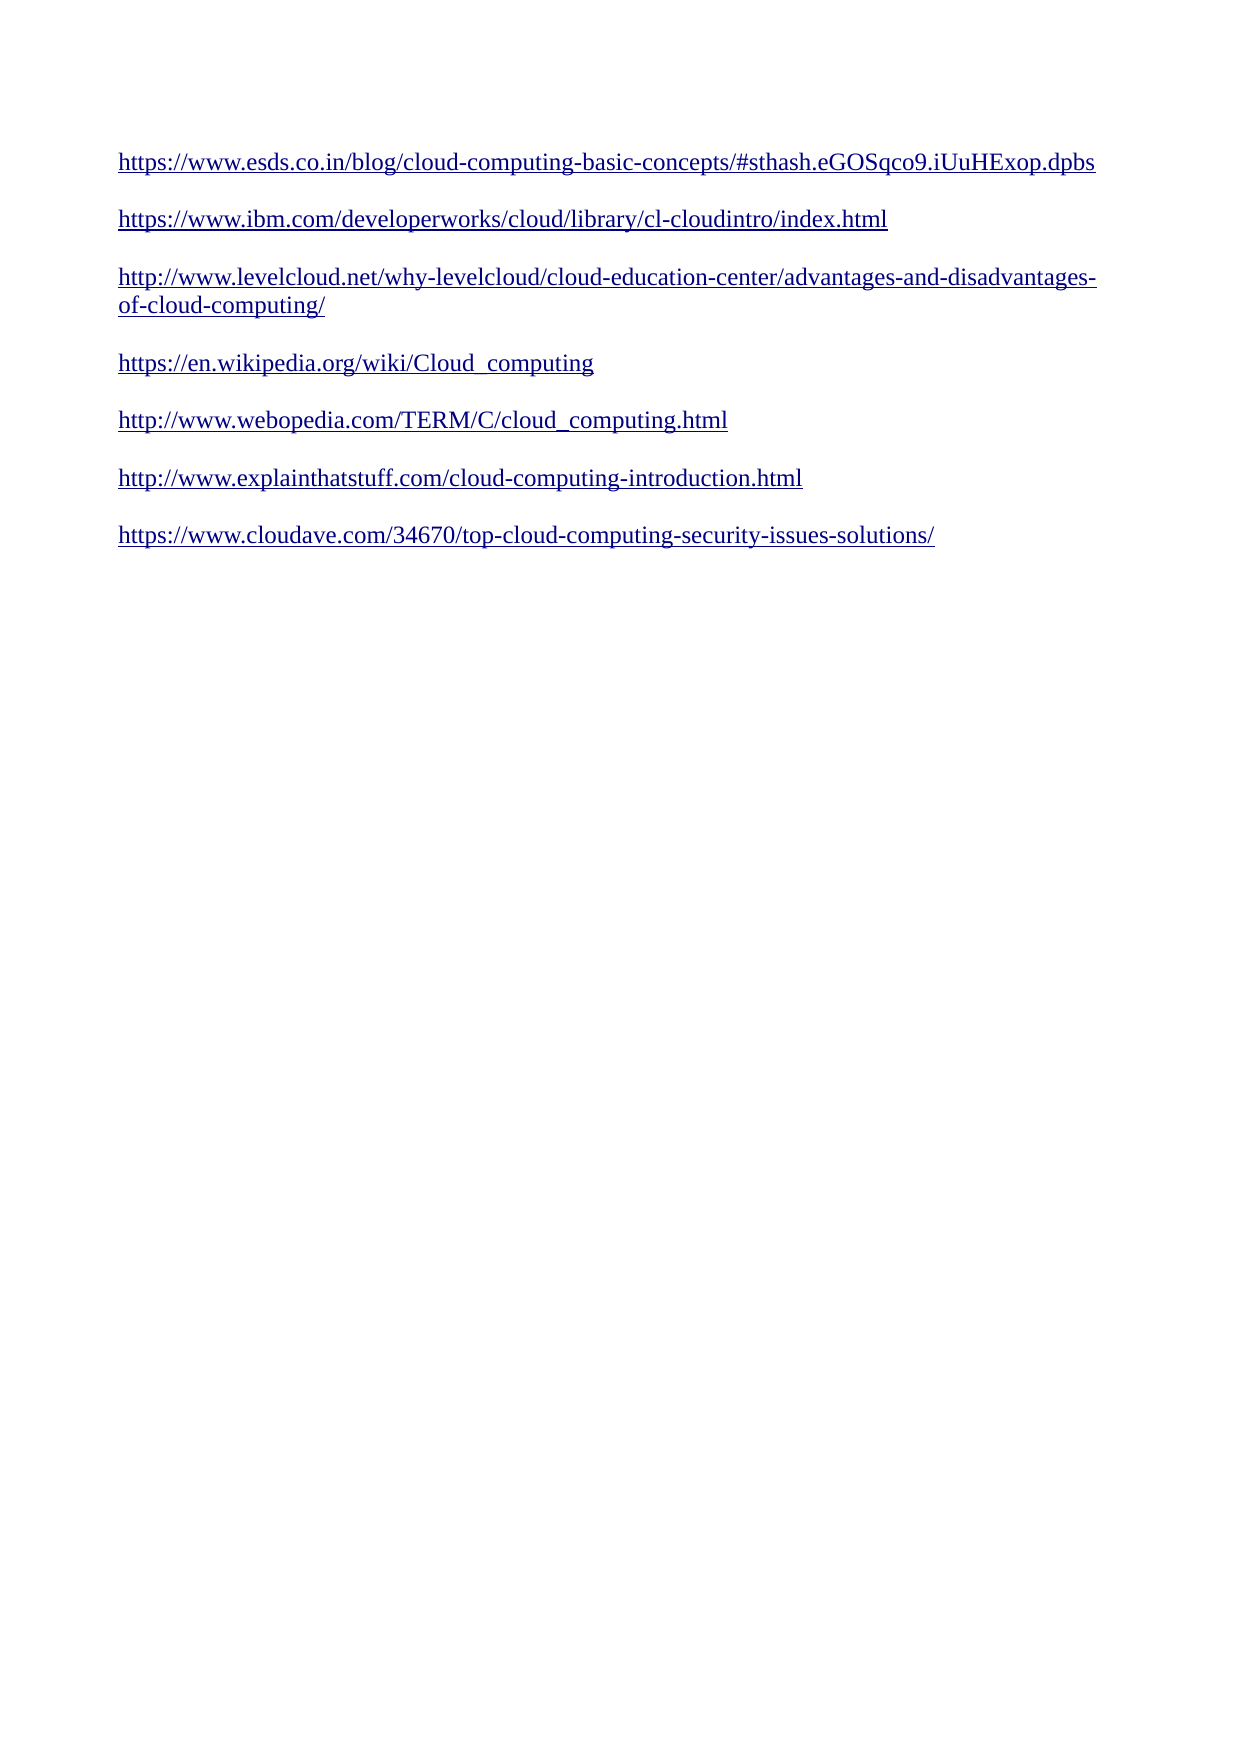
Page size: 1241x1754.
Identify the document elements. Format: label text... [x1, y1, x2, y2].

text https://www.cloudave.com/34670/top-cloud-computing-security-issues-solutions/ [118, 521, 1122, 549]
text http://www.explainthatstuff.com/cloud-computing-introduction.html [118, 463, 1122, 492]
text https://www.ibm.com/developerworks/cloud/library/cl-cloudintro/index.html [118, 204, 1122, 233]
text http://www.webopedia.com/TERM/C/cloud_computing.html [118, 406, 1122, 434]
text https://www.esds.co.in/blog/cloud-computing-basic-concepts/#sthash.eGOSqco9.iUuHExop.dpbs [118, 147, 1122, 176]
text https://en.wikipedia.org/wiki/Cloud_computing [118, 348, 1122, 377]
text http://www.levelcloud.net/why-levelcloud/cloud-education-center/advantages-and-disadvantages-of-cloud-computing/ [118, 262, 1122, 319]
